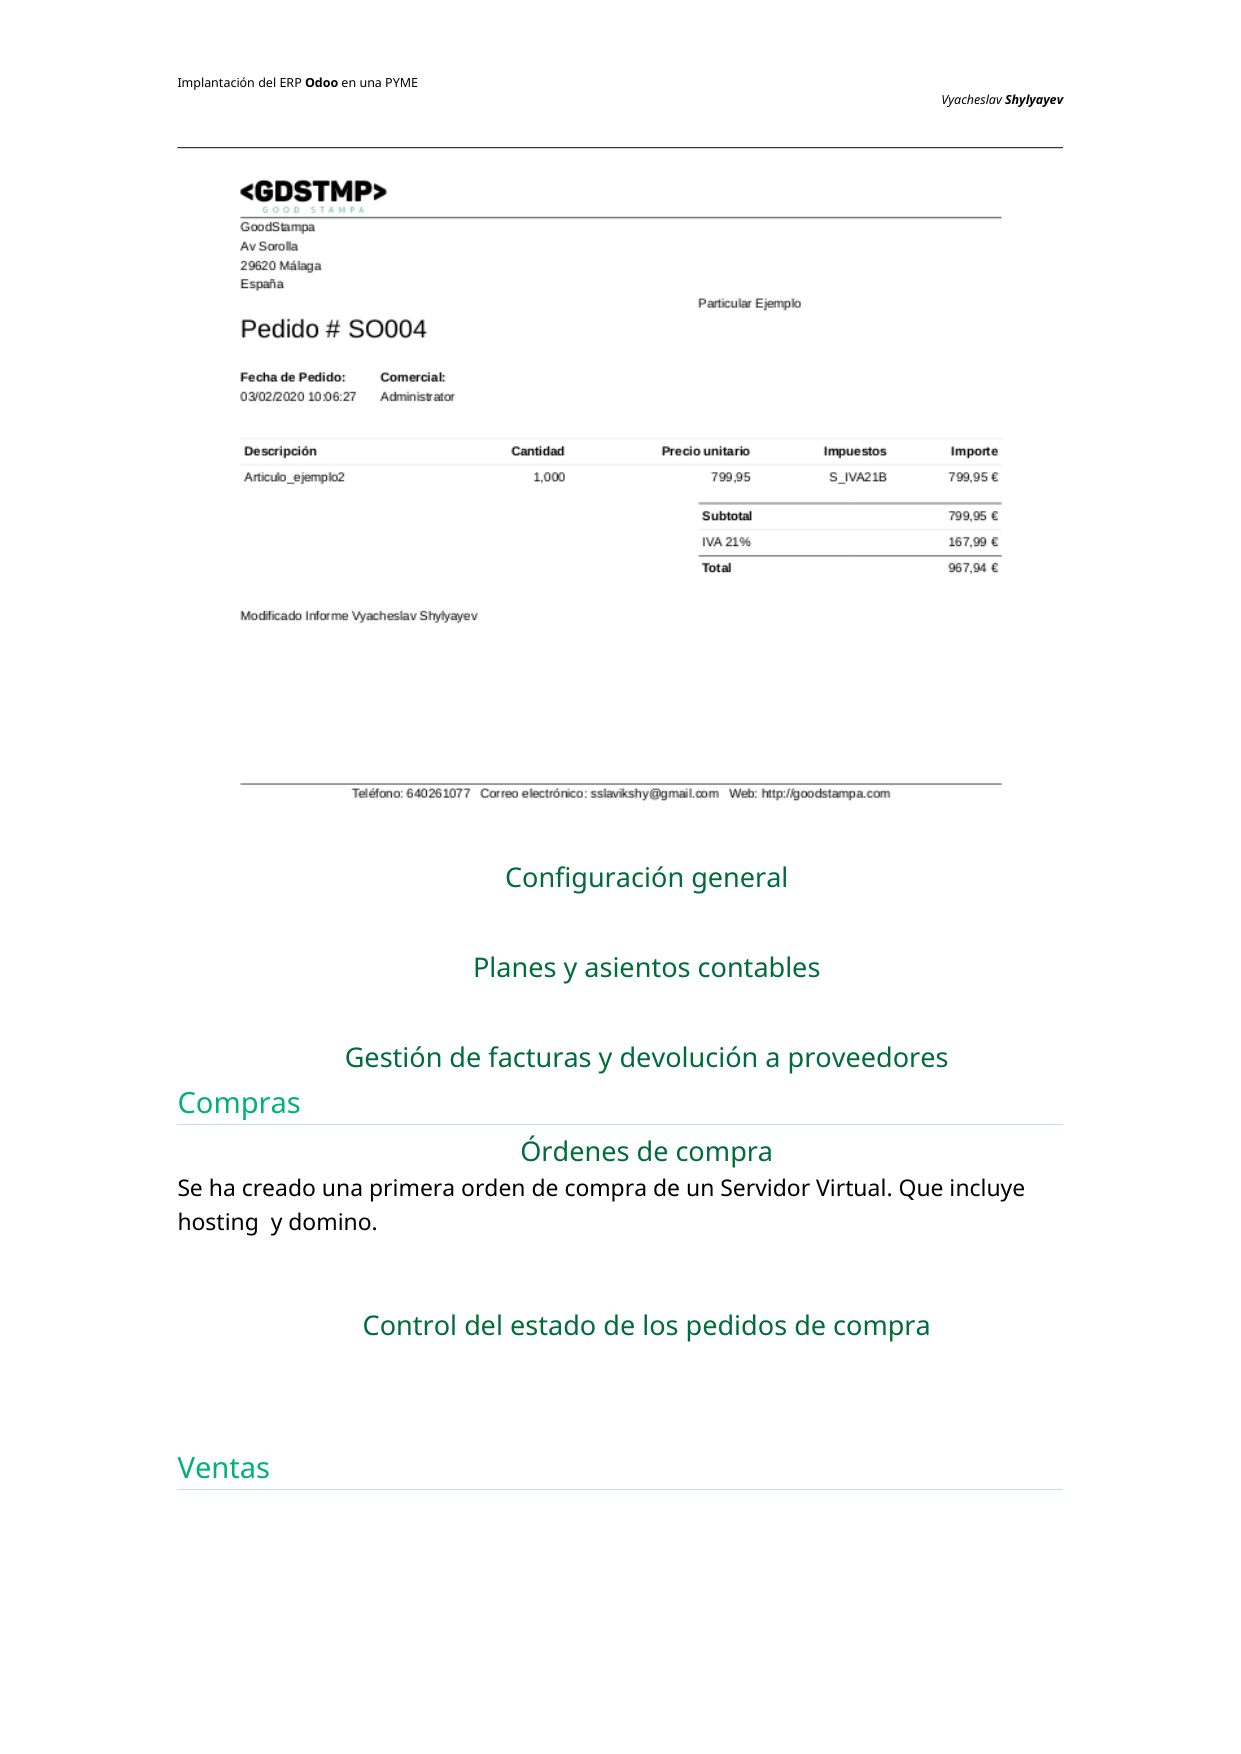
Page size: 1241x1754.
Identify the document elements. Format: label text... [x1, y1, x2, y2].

subtitle Planes y asientos contables [230, 948, 1063, 985]
subtitle Control del estado de los pedidos de compra [230, 1307, 1063, 1344]
subtitle Gestión de facturas y devolución a proveedores [230, 1038, 1063, 1075]
subtitle Órdenes de compra [230, 1132, 1063, 1169]
subtitle Compras [177, 1082, 1063, 1124]
subtitle Configuración general [230, 858, 1063, 895]
text Se ha creado una primera orden de compra de un Servidor Virtual. Que incluye hosting y domino. [177, 1172, 1063, 1237]
picture [177, 147, 1063, 803]
subtitle Ventas [177, 1447, 1063, 1489]
